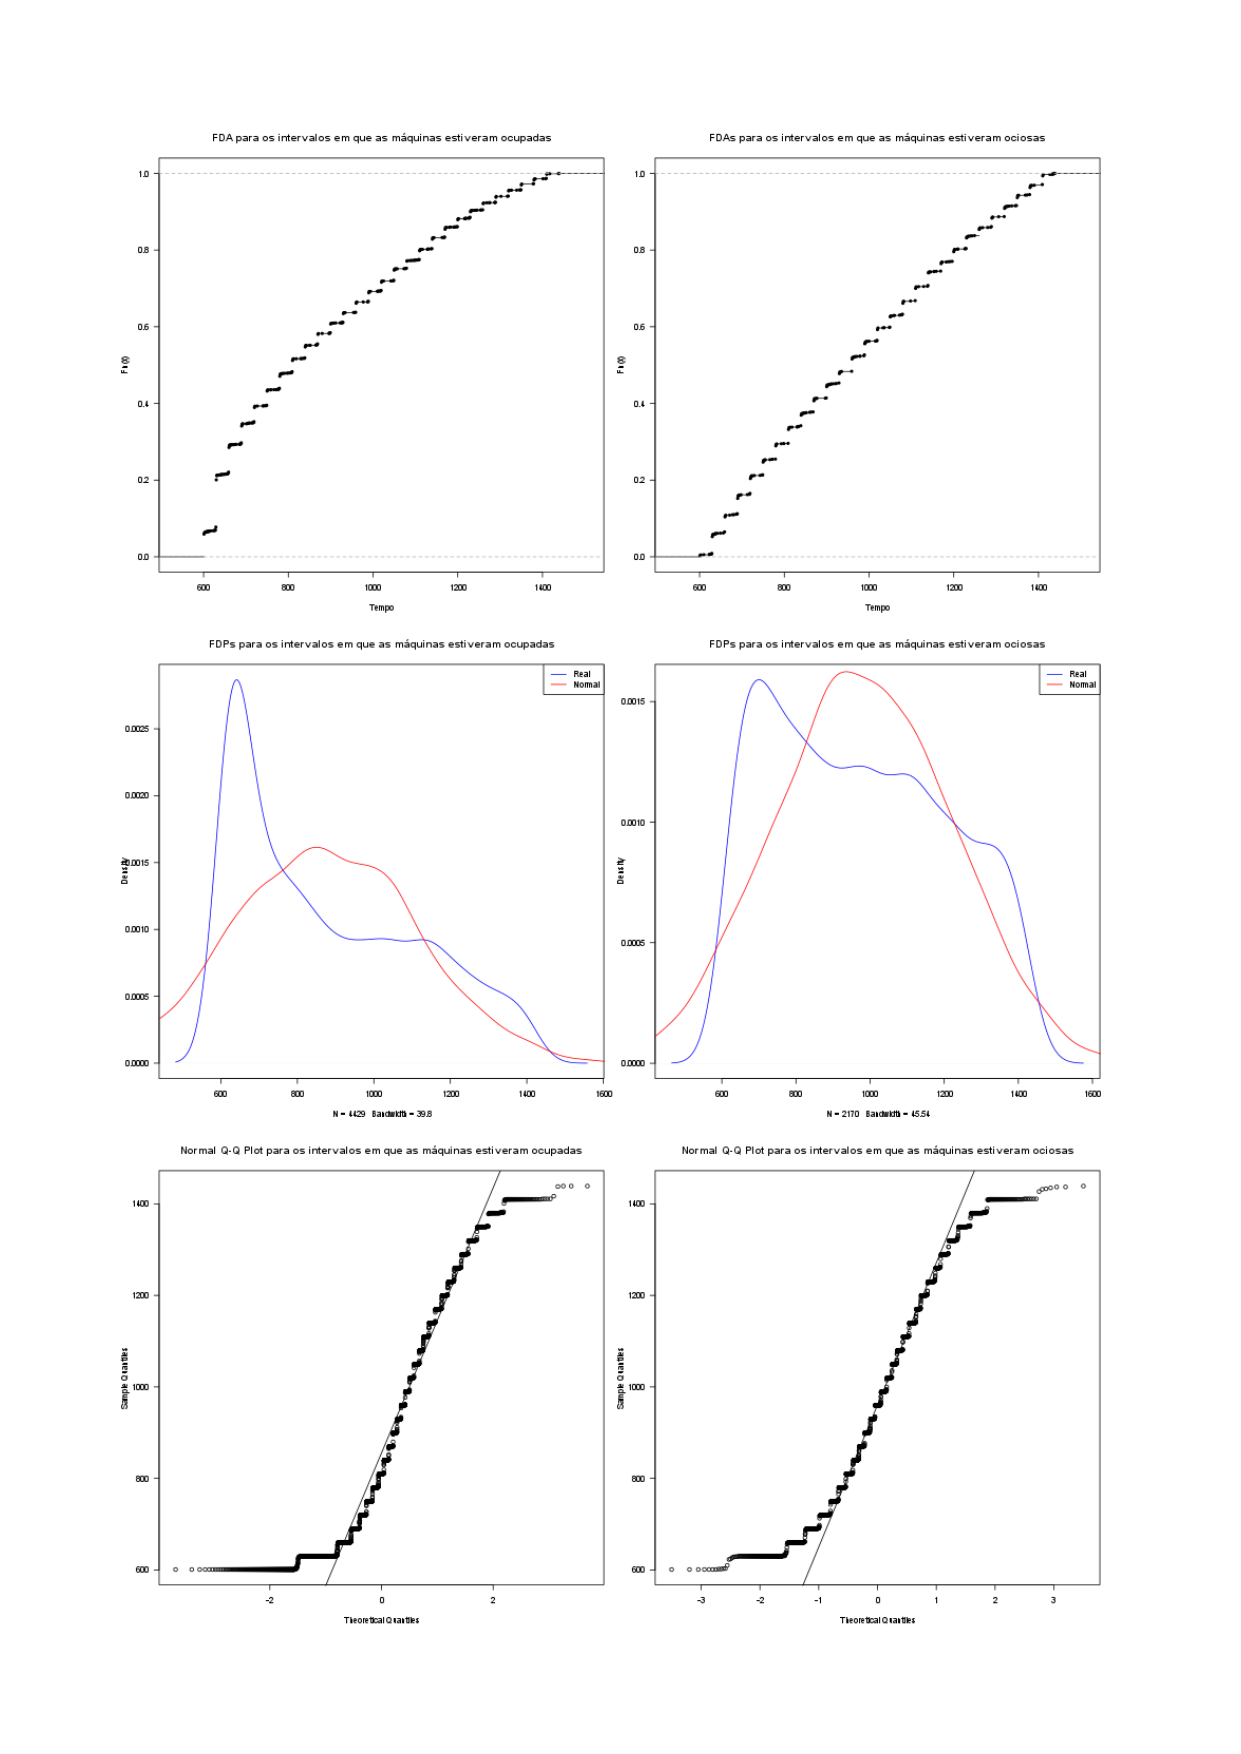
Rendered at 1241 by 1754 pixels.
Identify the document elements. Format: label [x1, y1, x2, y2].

picture [118, 117, 1121, 1636]
